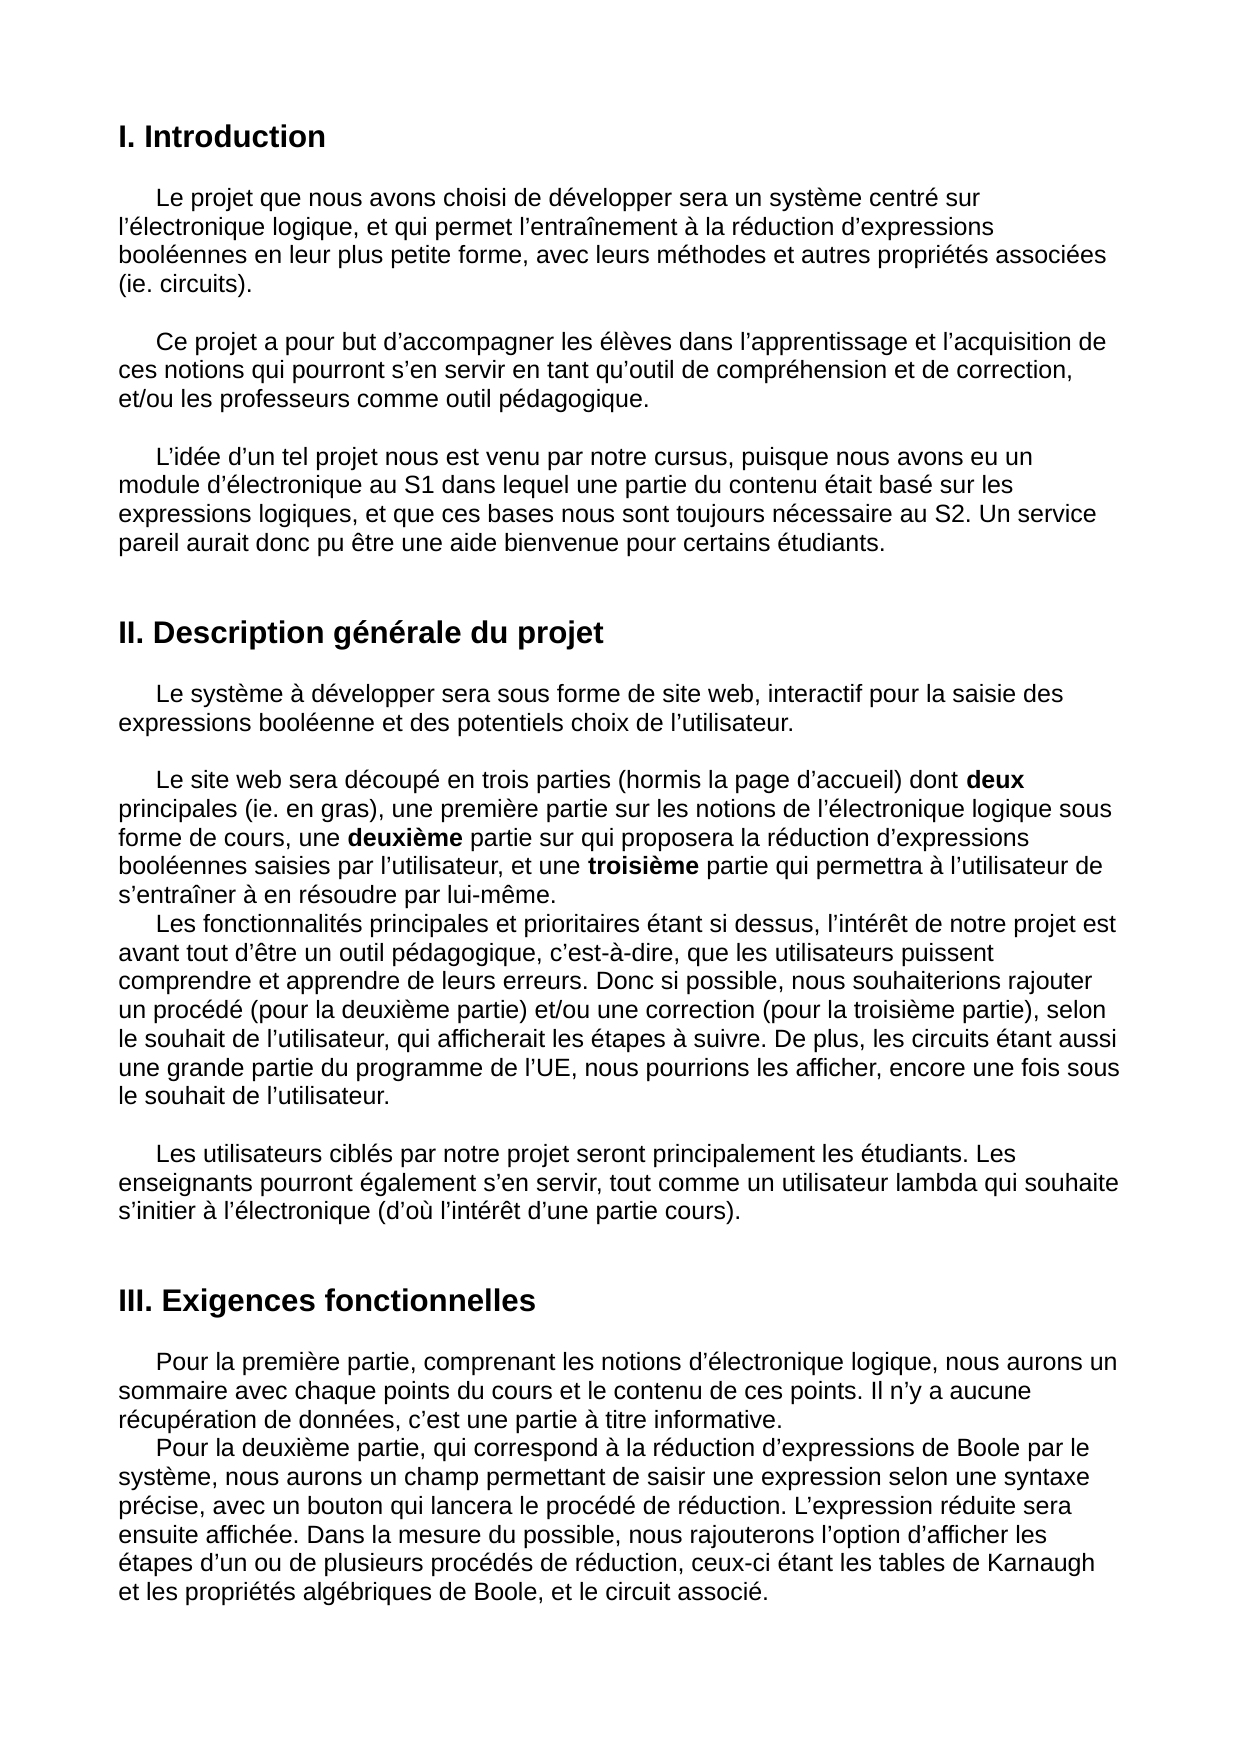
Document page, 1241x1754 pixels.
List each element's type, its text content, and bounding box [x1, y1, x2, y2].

text Ce projet a pour but d’accompagner les élèves dans l’apprentissage et l’acquisition de ces notions qui pourront s’en servir en tant qu’outil de compréhension et de correction, et/ou les professeurs comme outil pédagogique. [118, 327, 1122, 413]
text Le système à développer sera sous forme de site web, interactif pour la saisie des expressions booléenne et des potentiels choix de l’utilisateur. [118, 679, 1122, 736]
text III. Exigences fonctionnelles [118, 1282, 1122, 1318]
text Le projet que nous avons choisi de développer sera un système centré sur l’électronique logique, et qui permet l’entraînement à la réduction d’expressions booléennes en leur plus petite forme, avec leurs méthodes et autres propriétés associées (ie. circuits). [118, 183, 1122, 298]
text Les utilisateurs ciblés par notre projet seront principalement les étudiants. Les enseignants pourront également s’en servir, tout comme un utilisateur lambda qui souhaite s’initier à l’électronique (d’où l’intérêt d’une partie cours). [118, 1139, 1122, 1225]
text Pour la première partie, comprenant les notions d’électronique logique, nous aurons un sommaire avec chaque points du cours et le contenu de ces points. Il n’y a aucune récupération de données, c’est une partie à titre informative. [118, 1347, 1122, 1433]
text Le site web sera découpé en trois parties (hormis la page d’accueil) dont deux principales (ie. en gras), une première partie sur les notions de l’électronique logique sous forme de cours, une deuxième partie sur qui proposera la réduction d’expressions booléennes saisies par l’utilisateur, et une troisième partie qui permettra à l’utilisateur de s’entraîner à en résoudre par lui-même. [118, 765, 1122, 909]
text I. Introduction [118, 118, 1122, 154]
text Les fonctionnalités principales et prioritaires étant si dessus, l’intérêt de notre projet est avant tout d’être un outil pédagogique, c’est-à-dire, que les utilisateurs puissent comprendre et apprendre de leurs erreurs. Donc si possible, nous souhaiterions rajouter un procédé (pour la deuxième partie) et/ou une correction (pour la troisième partie), selon le souhait de l’utilisateur, qui afficherait les étapes à suivre. De plus, les circuits étant aussi une grande partie du programme de l’UE, nous pourrions les afficher, encore une fois sous le souhait de l’utilisateur. [118, 909, 1122, 1110]
text L’idée d’un tel projet nous est venu par notre cursus, puisque nous avons eu un module d’électronique au S1 dans lequel une partie du contenu était basé sur les expressions logiques, et que ces bases nous sont toujours nécessaire au S2. Un service pareil aurait donc pu être une aide bienvenue pour certains étudiants. [118, 442, 1122, 557]
text II. Description générale du projet [118, 614, 1122, 650]
text Pour la deuxième partie, qui correspond à la réduction d’expressions de Boole par le système, nous aurons un champ permettant de saisir une expression selon une syntaxe précise, avec un bouton qui lancera le procédé de réduction. L’expression réduite sera ensuite affichée. Dans la mesure du possible, nous rajouterons l’option d’afficher les étapes d’un ou de plusieurs procédés de réduction, ceux-ci étant les tables de Karnaugh et les propriétés algébriques de Boole, et le circuit associé. [118, 1433, 1122, 1606]
